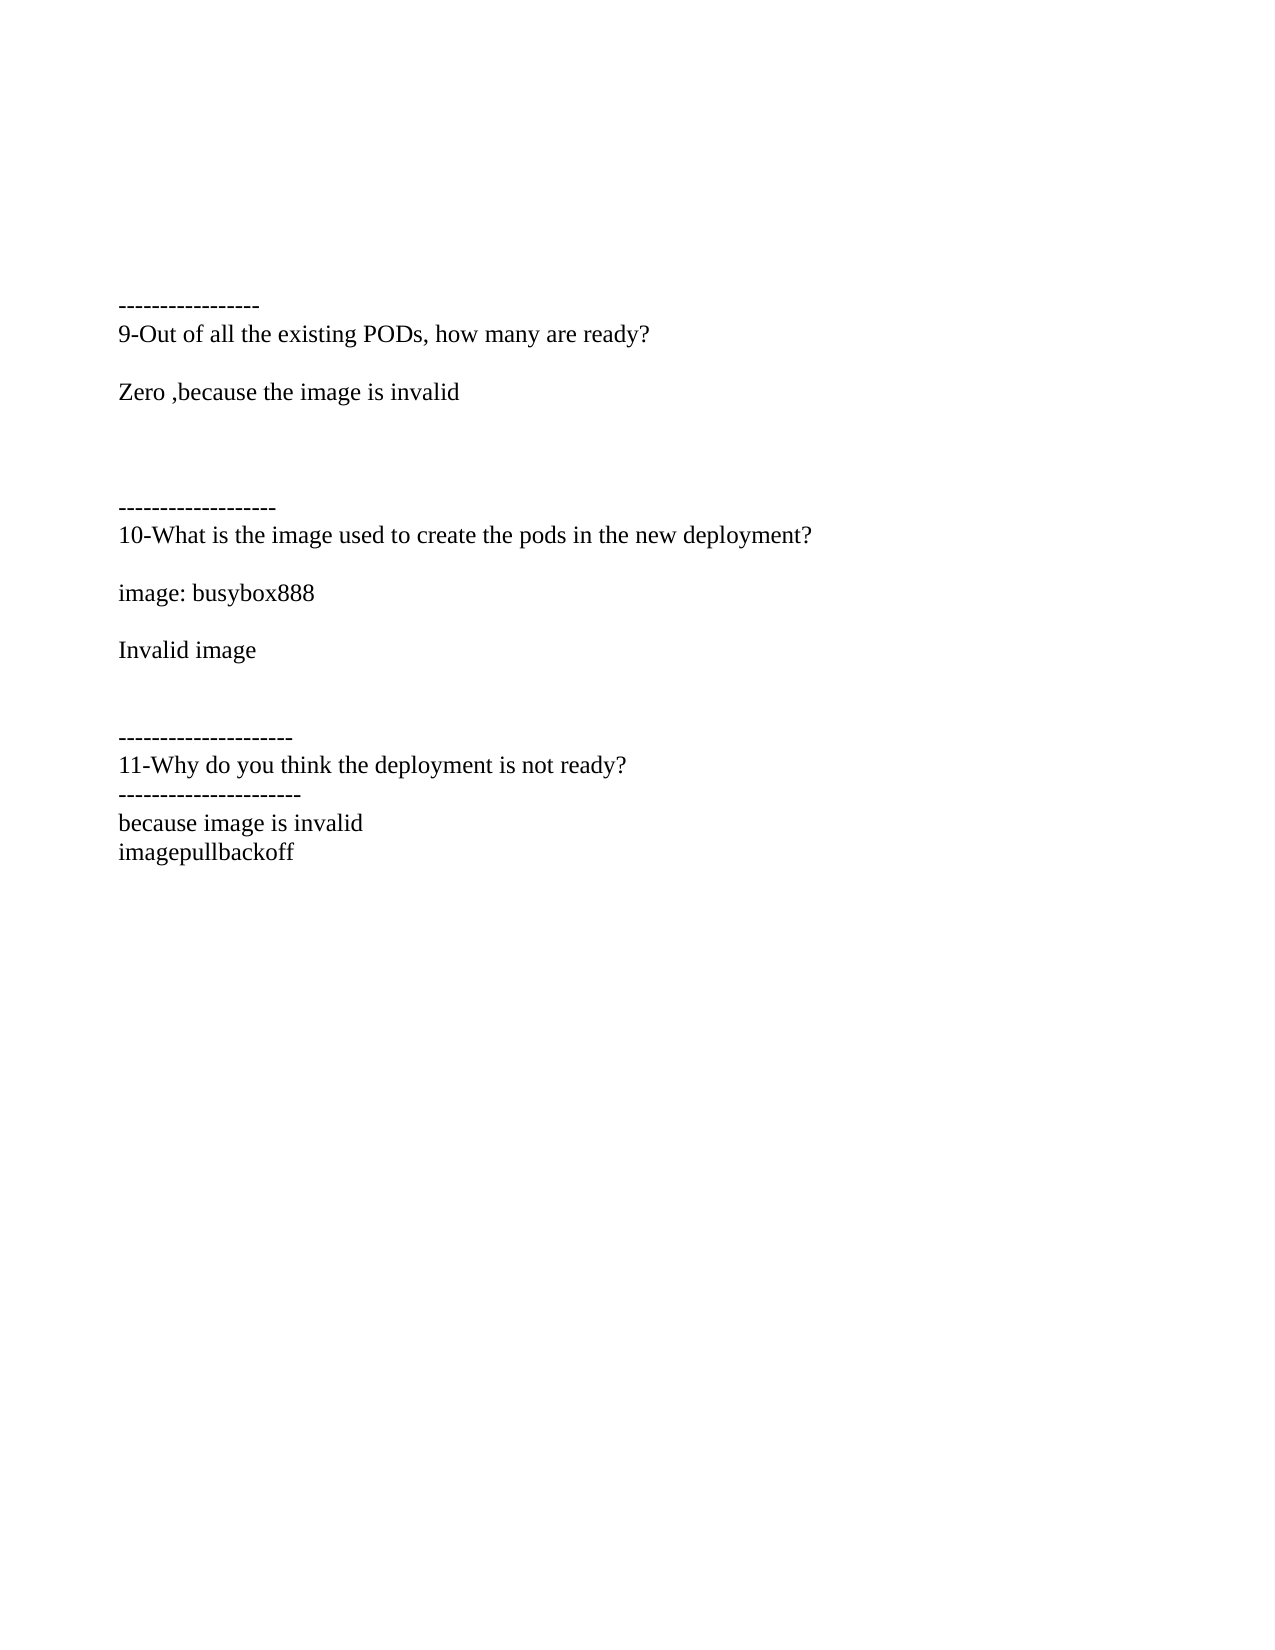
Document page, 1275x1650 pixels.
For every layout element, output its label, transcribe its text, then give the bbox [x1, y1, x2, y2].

text because image is invalid [118, 808, 1157, 837]
text ----------------- [118, 291, 1157, 319]
text Zero ,because the image is invalid [118, 377, 1157, 406]
text imagepullbackoff [118, 837, 1157, 866]
text image: busybox888 [118, 578, 1157, 607]
text 9-Out of all the existing PODs, how many are ready? [118, 319, 1157, 348]
text Invalid image [118, 636, 1157, 664]
text --------------------- [118, 722, 1157, 751]
text ------------------- [118, 492, 1157, 521]
text 10-What is the image used to create the pods in the new deployment? [118, 521, 1157, 549]
text ---------------------- [118, 779, 1157, 808]
text 11-Why do you think the deployment is not ready? [118, 751, 1157, 779]
